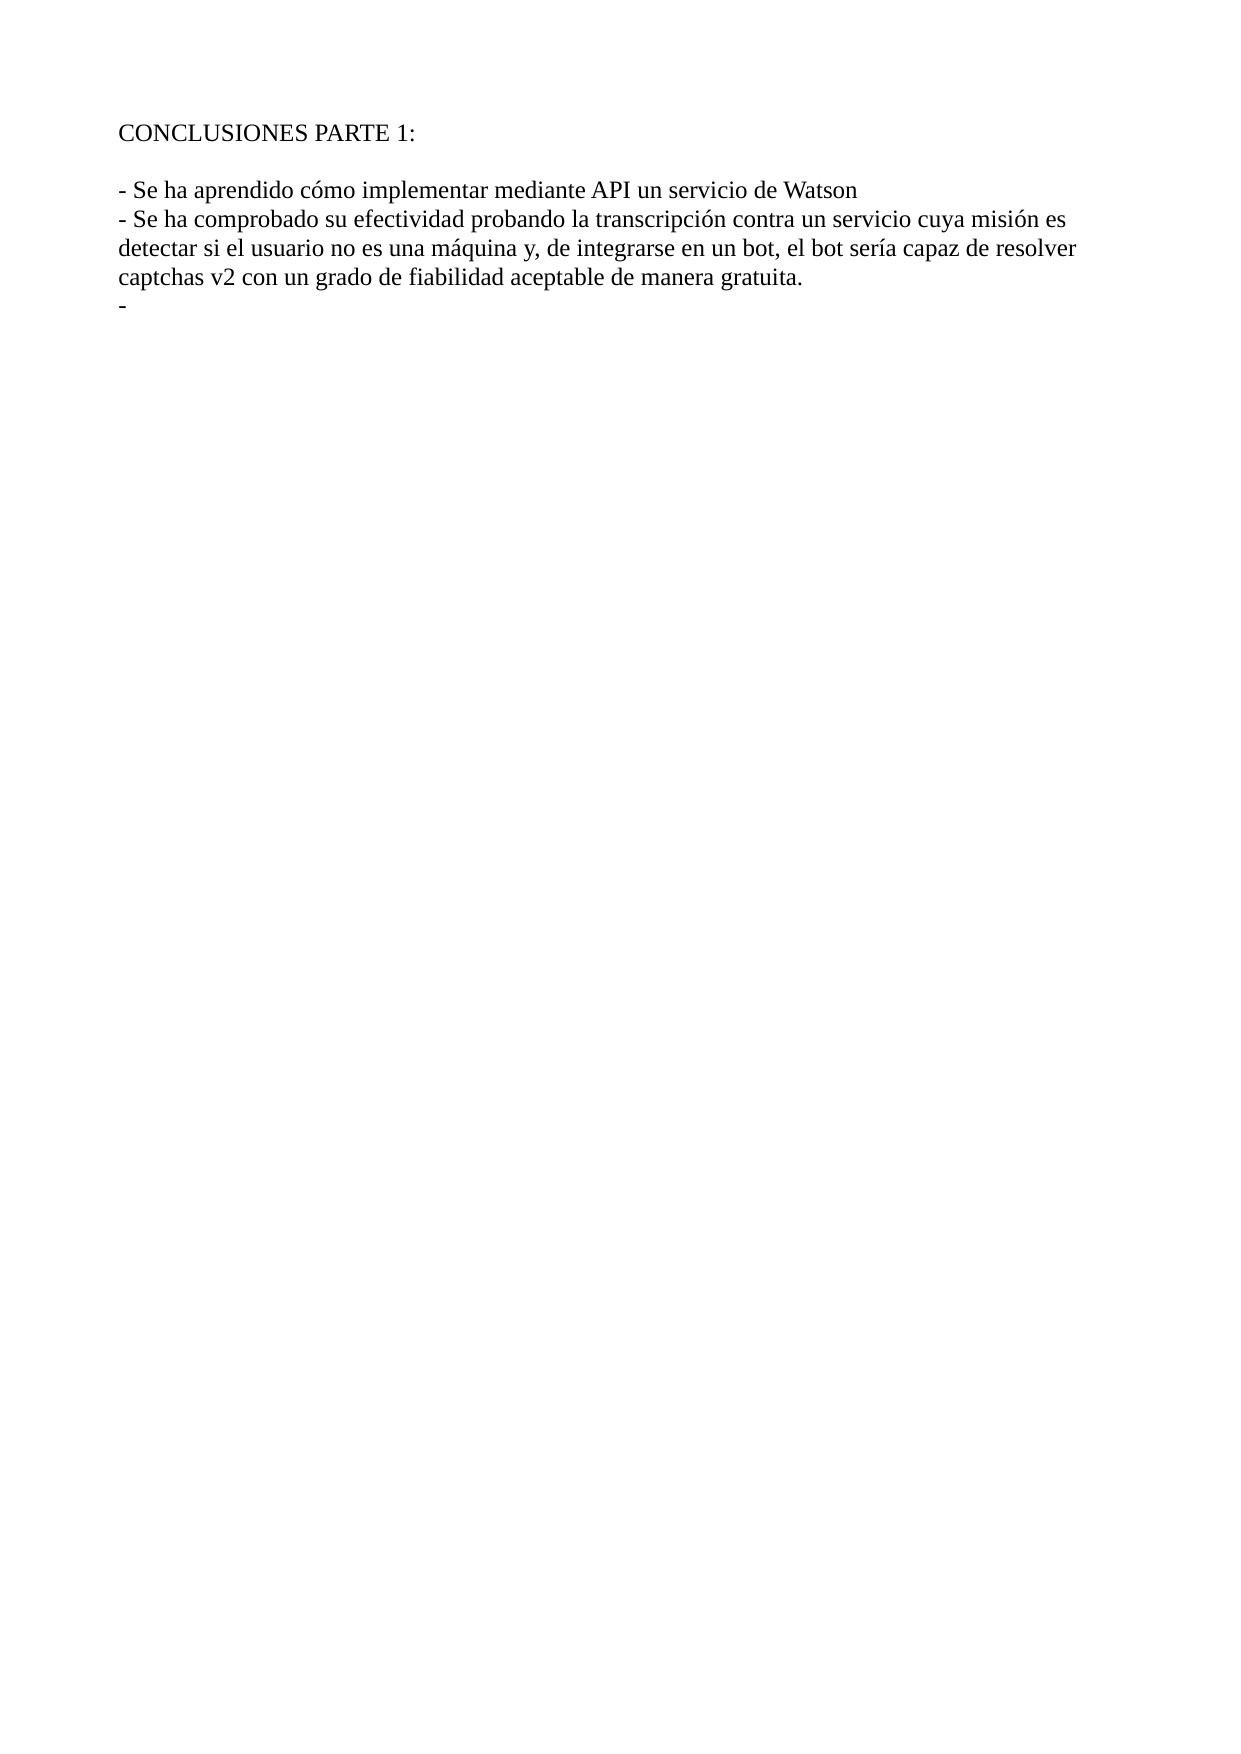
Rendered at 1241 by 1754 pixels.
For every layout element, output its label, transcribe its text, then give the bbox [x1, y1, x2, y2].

text - Se ha aprendido cómo implementar mediante API un servicio de Watson [118, 176, 1122, 204]
text - [118, 291, 1122, 319]
text CONCLUSIONES PARTE 1: [118, 118, 1122, 147]
text - Se ha comprobado su efectividad probando la transcripción contra un servicio cuya misión es detectar si el usuario no es una máquina y, de integrarse en un bot, el bot sería capaz de resolver captchas v2 con un grado de fiabilidad aceptable de manera gratuita. [118, 204, 1122, 291]
